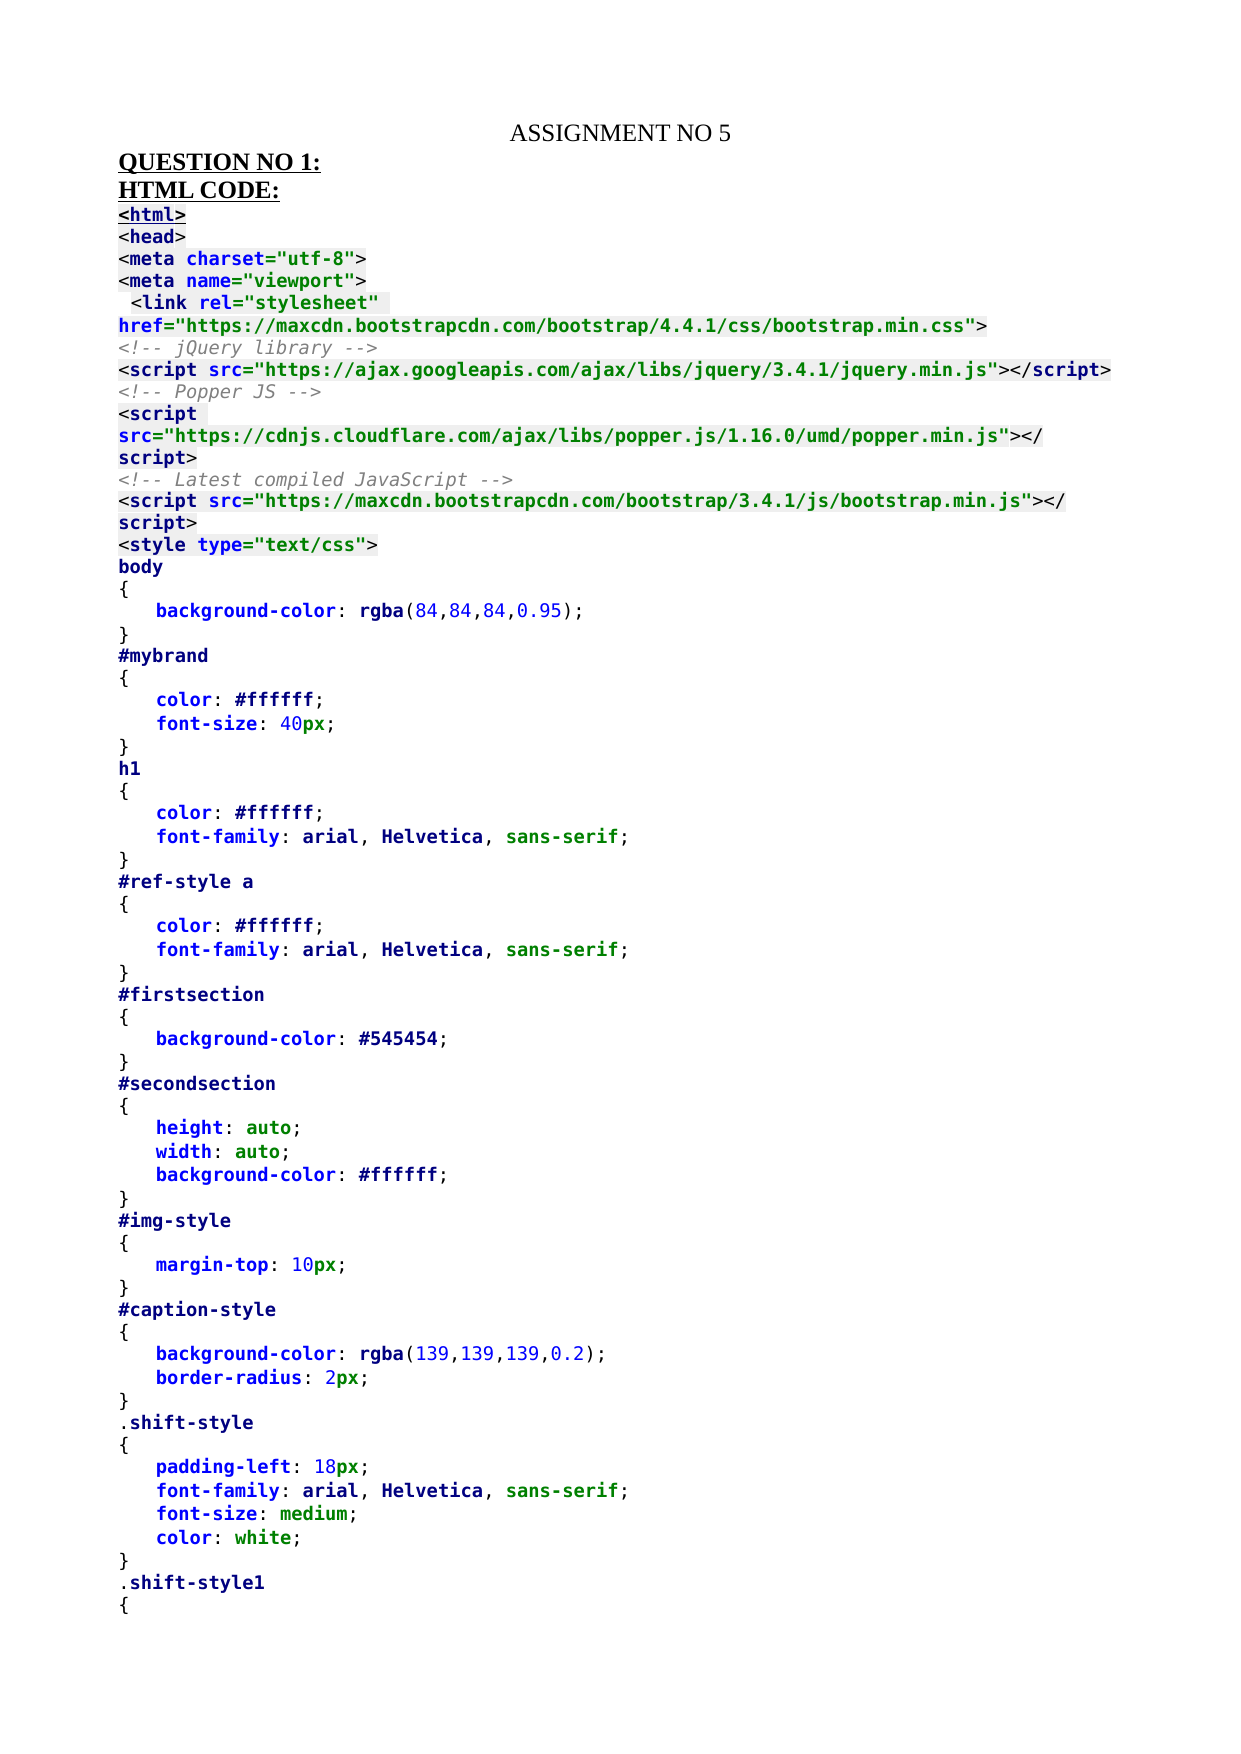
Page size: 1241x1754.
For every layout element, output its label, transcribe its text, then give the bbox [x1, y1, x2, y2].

text { [118, 780, 1122, 802]
text h1 [118, 758, 1122, 780]
text <html> [118, 204, 1122, 226]
text { [118, 1321, 1122, 1343]
text <head> [118, 226, 1122, 248]
text HTML CODE: [118, 176, 1122, 204]
text margin-top: 10px; [118, 1254, 1122, 1277]
text { [118, 893, 1122, 915]
text #ref-style a [118, 871, 1122, 893]
text .shift-style [118, 1412, 1122, 1434]
text <script src="https://cdnjs.cloudflare.com/ajax/libs/popper.js/1.16.0/umd/popper.min.js"></script> [118, 403, 1122, 469]
text padding-left: 18px; [118, 1456, 1122, 1479]
text <meta name="viewport"> [118, 270, 1122, 292]
text <meta charset="utf-8"> [118, 248, 1122, 270]
text width: auto; [118, 1141, 1122, 1164]
text font-family: arial, Helvetica, sans-serif; [118, 1479, 1122, 1503]
text background-color: rgba(84,84,84,0.95); [118, 600, 1122, 623]
text #secondsection [118, 1073, 1122, 1095]
text { [118, 1594, 1122, 1616]
text #caption-style [118, 1299, 1122, 1321]
text color: #ffffff; [118, 689, 1122, 713]
text { [118, 1006, 1122, 1028]
text <link rel="stylesheet" href="https://maxcdn.bootstrapcdn.com/bootstrap/4.4.1/css/bootstrap.min.css"> [118, 292, 1122, 337]
text <!-- jQuery library --> [118, 337, 1122, 359]
text } [118, 1277, 1122, 1299]
text border-radius: 2px; [118, 1367, 1122, 1390]
text background-color: #ffffff; [118, 1164, 1122, 1188]
text <script src="https://ajax.googleapis.com/ajax/libs/jquery/3.4.1/jquery.min.js"></script> [118, 359, 1122, 381]
text <script src="https://maxcdn.bootstrapcdn.com/bootstrap/3.4.1/js/bootstrap.min.js"></script> [118, 491, 1122, 534]
text #mybrand [118, 645, 1122, 667]
text ASSIGNMENT NO 5 [118, 118, 1122, 147]
text } [118, 1390, 1122, 1412]
text <!-- Popper JS --> [118, 381, 1122, 403]
text QUESTION NO 1: [118, 147, 1122, 176]
text color: #ffffff; [118, 802, 1122, 826]
text <!-- Latest compiled JavaScript --> [118, 469, 1122, 491]
text font-size: 40px; [118, 713, 1122, 736]
text { [118, 1434, 1122, 1456]
text font-size: medium; [118, 1503, 1122, 1527]
text } [118, 623, 1122, 645]
text body [118, 556, 1122, 578]
text background-color: #545454; [118, 1028, 1122, 1052]
text .shift-style1 [118, 1572, 1122, 1594]
text font-family: arial, Helvetica, sans-serif; [118, 826, 1122, 849]
text <style type="text/css"> [118, 534, 1122, 556]
text } [118, 1052, 1122, 1073]
text } [118, 849, 1122, 871]
text { [118, 1095, 1122, 1117]
text } [118, 1188, 1122, 1210]
text background-color: rgba(139,139,139,0.2); [118, 1343, 1122, 1367]
text #firstsection [118, 984, 1122, 1006]
text height: auto; [118, 1117, 1122, 1141]
text font-family: arial, Helvetica, sans-serif; [118, 939, 1122, 962]
text { [118, 578, 1122, 600]
text } [118, 962, 1122, 984]
text color: white; [118, 1527, 1122, 1551]
text { [118, 1232, 1122, 1254]
text } [118, 736, 1122, 758]
text color: #ffffff; [118, 915, 1122, 939]
text #img-style [118, 1210, 1122, 1232]
text { [118, 667, 1122, 689]
text } [118, 1551, 1122, 1572]
